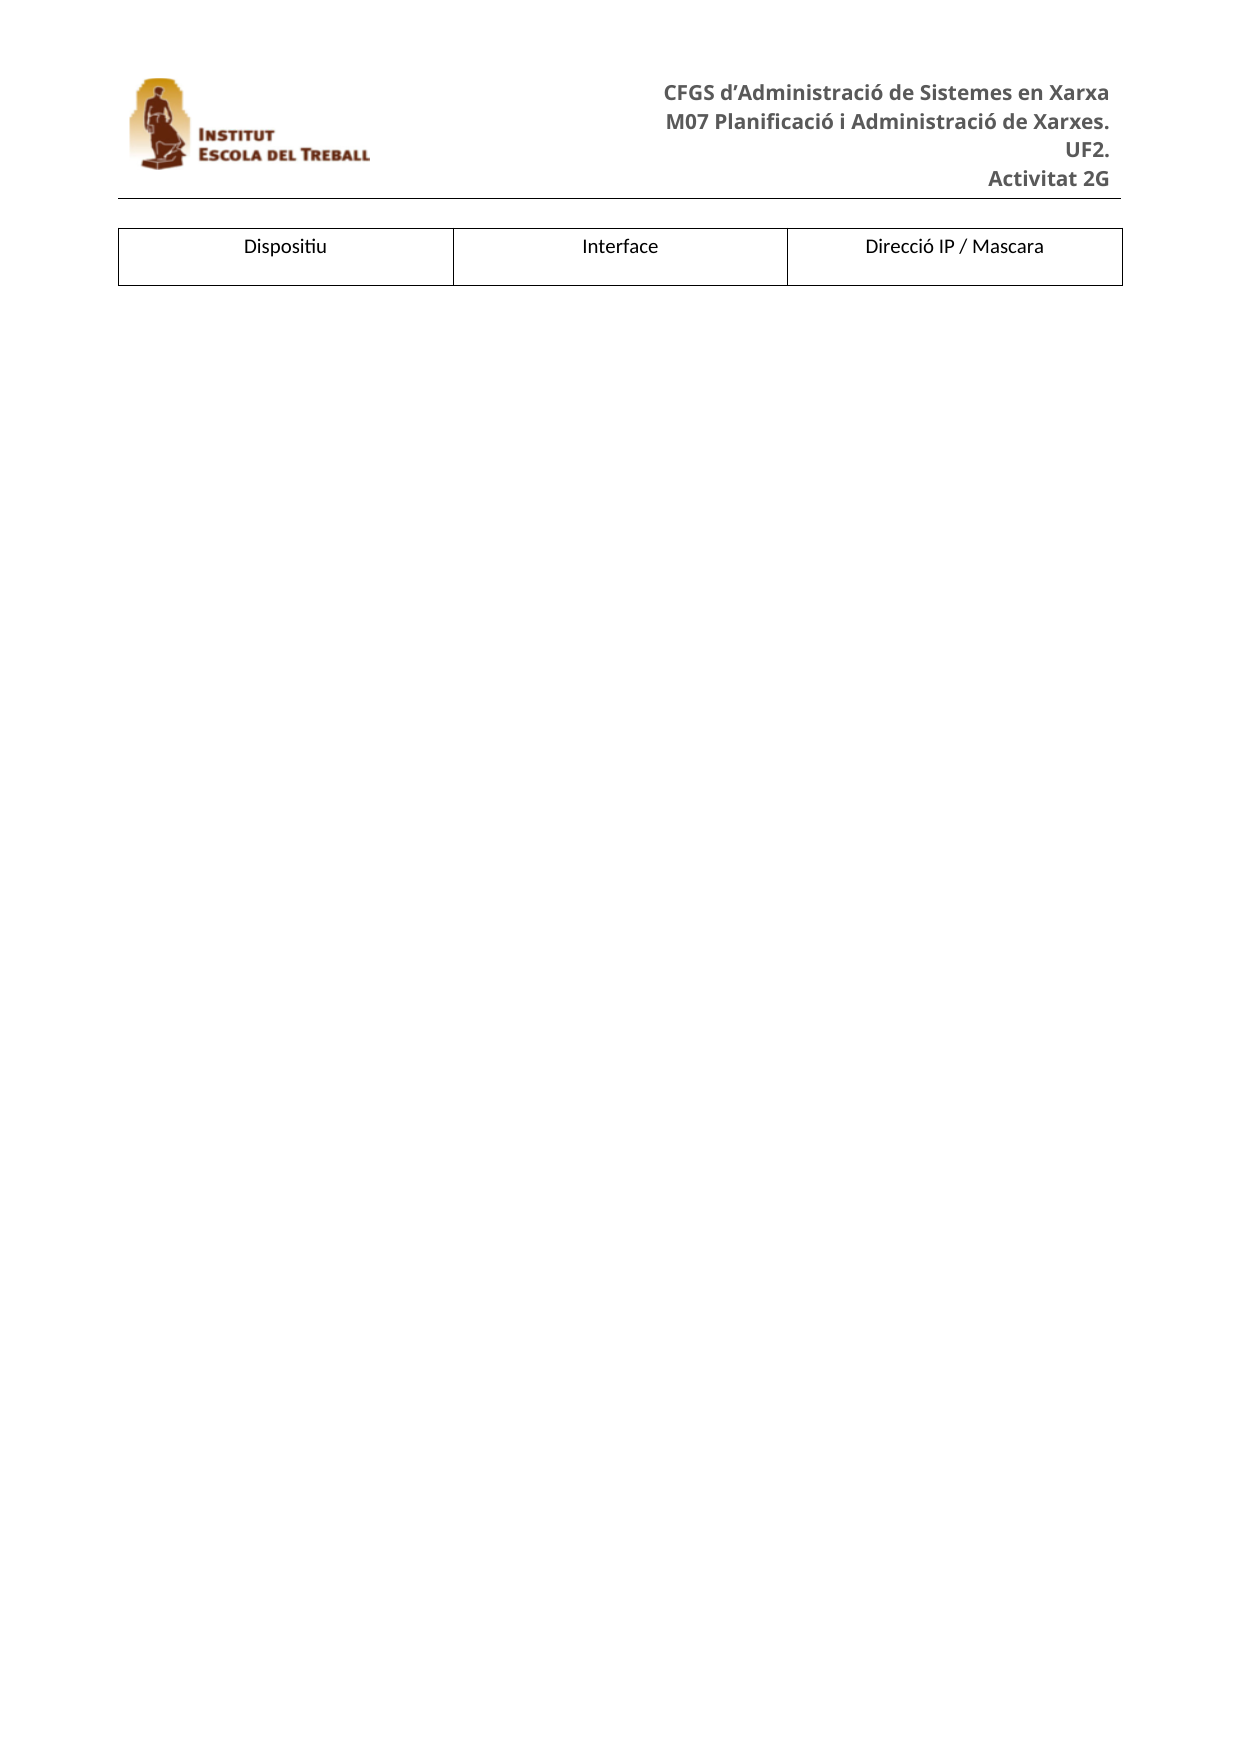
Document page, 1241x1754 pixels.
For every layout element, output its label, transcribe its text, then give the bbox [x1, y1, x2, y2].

table_header Interface [454, 229, 787, 285]
table_header Direcció IP / Mascara [788, 229, 1122, 285]
table_header Dispositiu [119, 229, 453, 285]
picture [129, 78, 370, 170]
